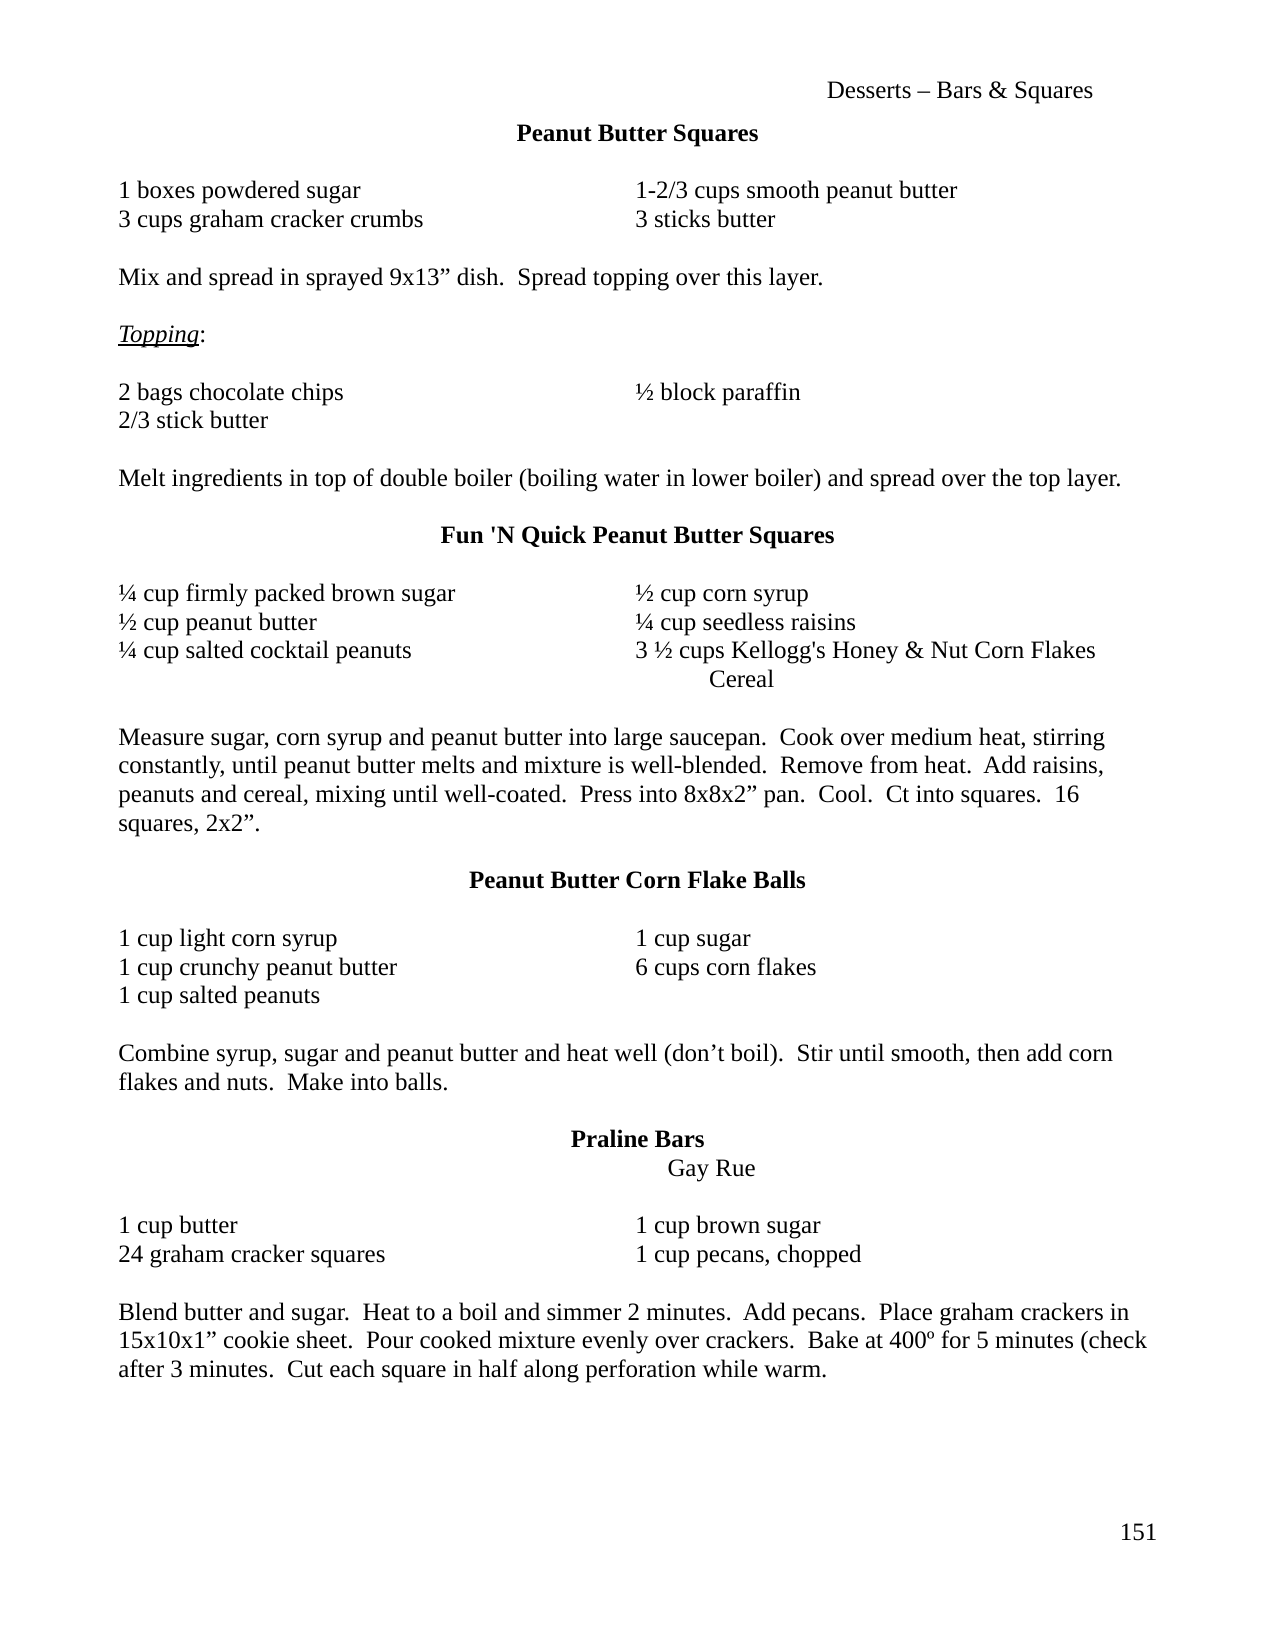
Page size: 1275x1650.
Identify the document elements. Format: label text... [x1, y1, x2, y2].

text ¼ cup firmly packed brown sugar ½ cup corn syrup [118, 578, 1157, 607]
text 1 cup crunchy peanut butter 6 cups corn flakes [118, 952, 1157, 981]
text Peanut Butter Squares [118, 118, 1157, 147]
text Peanut Butter Corn Flake Balls [118, 866, 1157, 894]
text Cereal [118, 664, 1157, 693]
text Measure sugar, corn syrup and peanut butter into large saucepan. Cook over medium heat, stirring constantly, until peanut butter melts and mixture is well-blended. Remove from heat. Add raisins, peanuts and cereal, mixing until well-coated. Press into 8x8x2” pan. Cool. Ct into squares. 16 squares, 2x2”. [118, 722, 1157, 837]
text Topping: [118, 319, 1157, 348]
text Blend butter and sugar. Heat to a boil and simmer 2 minutes. Add pecans. Place graham crackers in 15x10x1” cookie sheet. Pour cooked mixture evenly over crackers. Bake at 400º for 5 minutes (check after 3 minutes. Cut each square in half along perforation while warm. [118, 1297, 1157, 1383]
text ½ cup peanut butter ¼ cup seedless raisins [118, 607, 1157, 636]
text 1 cup light corn syrup 1 cup sugar [118, 923, 1157, 952]
text 2/3 stick butter [118, 406, 1157, 434]
text Mix and spread in sprayed 9x13” dish. Spread topping over this layer. [118, 262, 1157, 291]
text Combine syrup, sugar and peanut butter and heat well (don’t boil). Stir until smooth, then add corn flakes and nuts. Make into balls. [118, 1038, 1157, 1096]
text Fun 'N Quick Peanut Butter Squares [118, 521, 1157, 549]
text 1 cup butter 1 cup brown sugar [118, 1211, 1157, 1239]
text Praline Bars [118, 1124, 1157, 1153]
text 3 cups graham cracker crumbs 3 sticks butter [118, 204, 1157, 233]
text ¼ cup salted cocktail peanuts 3 ½ cups Kellogg's Honey & Nut Corn Flakes [118, 636, 1157, 664]
text 1 cup salted peanuts [118, 981, 1157, 1009]
text Melt ingredients in top of double boiler (boiling water in lower boiler) and spread over the top layer. [118, 463, 1157, 492]
text 24 graham cracker squares 1 cup pecans, chopped [118, 1239, 1157, 1268]
text Gay Rue [118, 1153, 1157, 1182]
text 1 boxes powdered sugar 1-2/3 cups smooth peanut butter [118, 176, 1157, 204]
text 2 bags chocolate chips ½ block paraffin [118, 377, 1157, 406]
